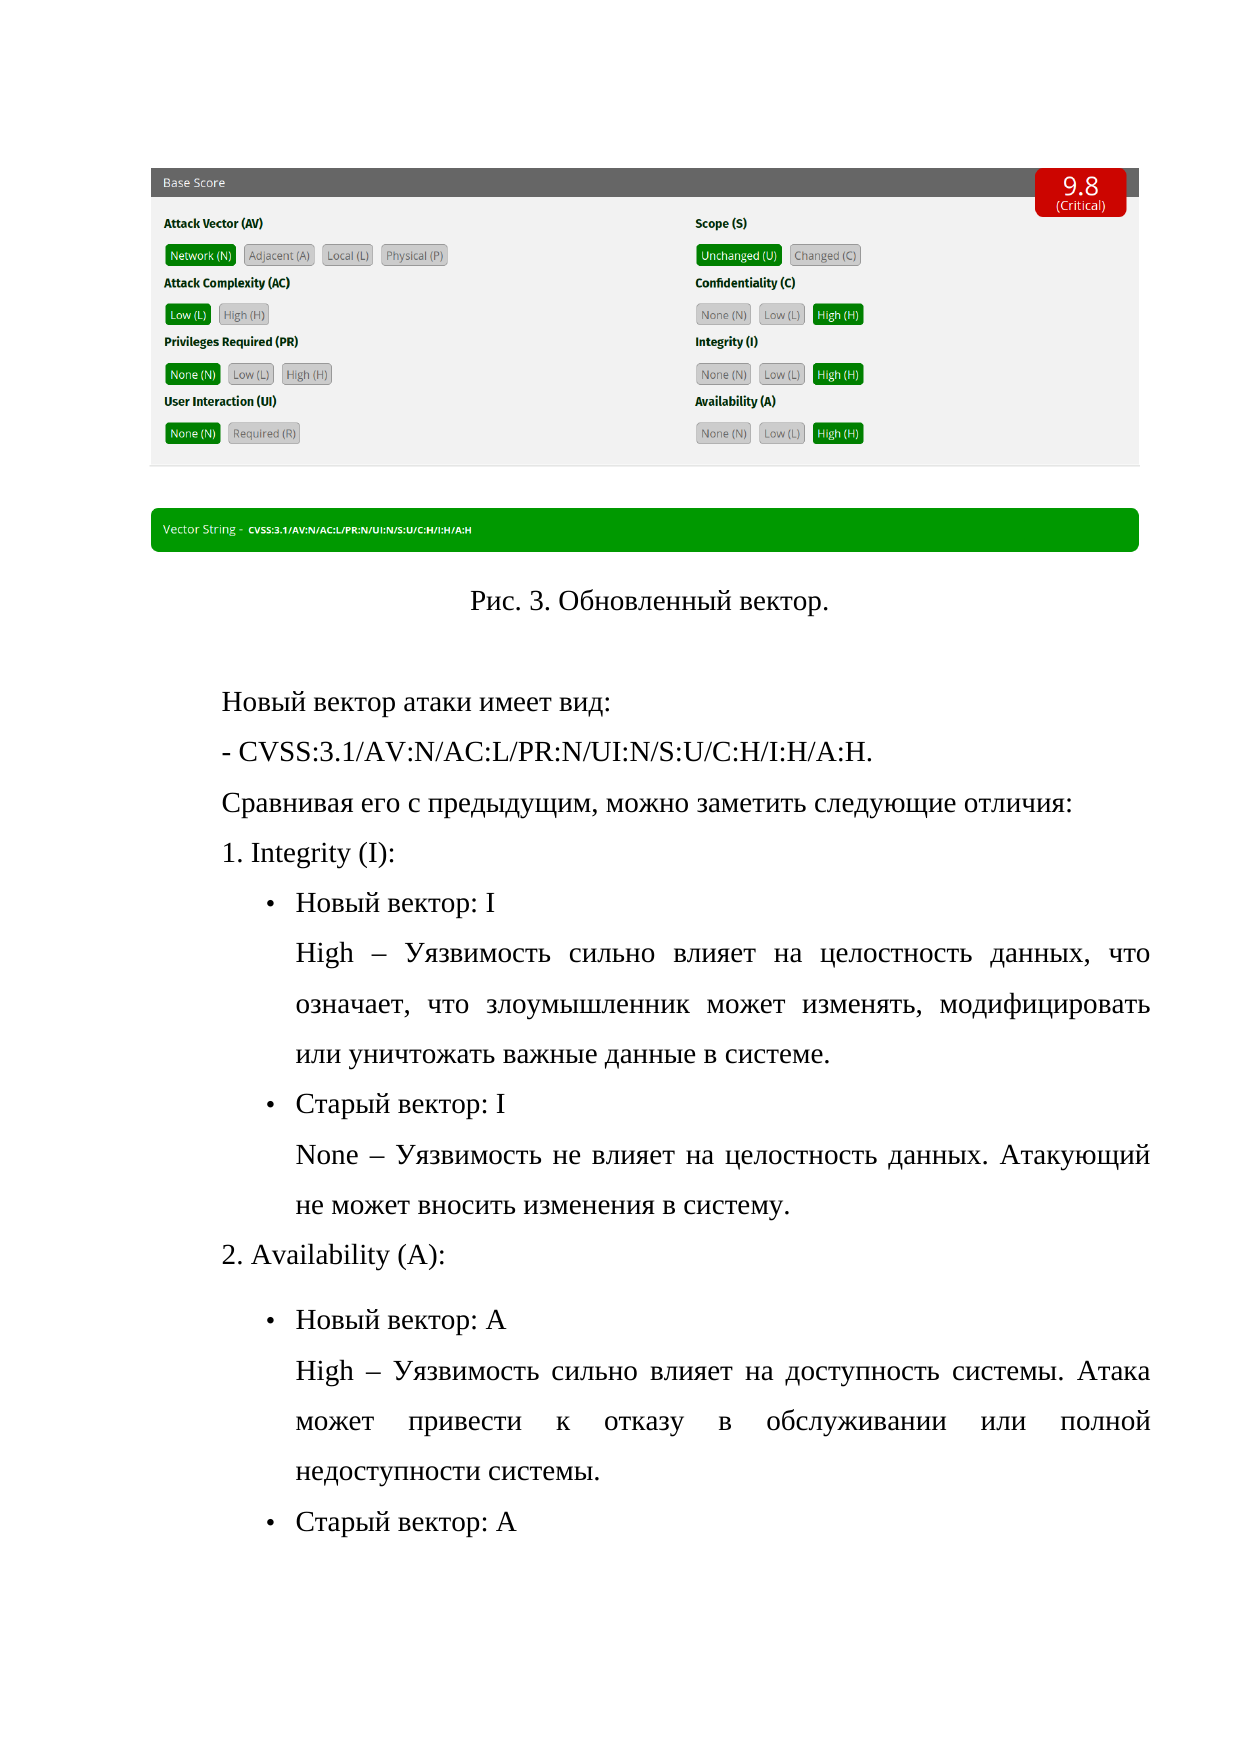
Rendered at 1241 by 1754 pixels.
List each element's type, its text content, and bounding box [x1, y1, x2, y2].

text 2. Availability (A): [148, 1237, 1152, 1271]
text Рис. 3. Обновленный вектор. [148, 567, 1152, 617]
list Старый вектор: I [266, 1087, 1152, 1120]
list Старый вектор: A [266, 1504, 1152, 1537]
list Новый вектор: A [266, 1302, 1152, 1336]
text - CVSS:3.1/AV:N/AC:L/PR:N/UI:N/S:U/C:H/I:H/A:H. [148, 734, 1152, 768]
list High – Уязвимость сильно влияет на целостность данных, что означает, что злоумышленник может изменять, модифицировать или уничтожать важные данные в системе. [266, 936, 1152, 1070]
text Новый вектор атаки имеет вид: [148, 684, 1152, 718]
text 1. Integrity (I): [148, 835, 1152, 868]
picture [147, 118, 1152, 567]
list None – Уязвимость не влияет на целостность данных. Атакующий не может вносить изменения в систему. [266, 1137, 1152, 1221]
list Новый вектор: I [266, 885, 1152, 919]
list High – Уязвимость сильно влияет на доступность системы. Атака может привести к отказу в обслуживании или полной недоступности системы. [266, 1353, 1152, 1487]
text Сравнивая его с предыдущим, можно заметить следующие отличия: [148, 785, 1152, 818]
